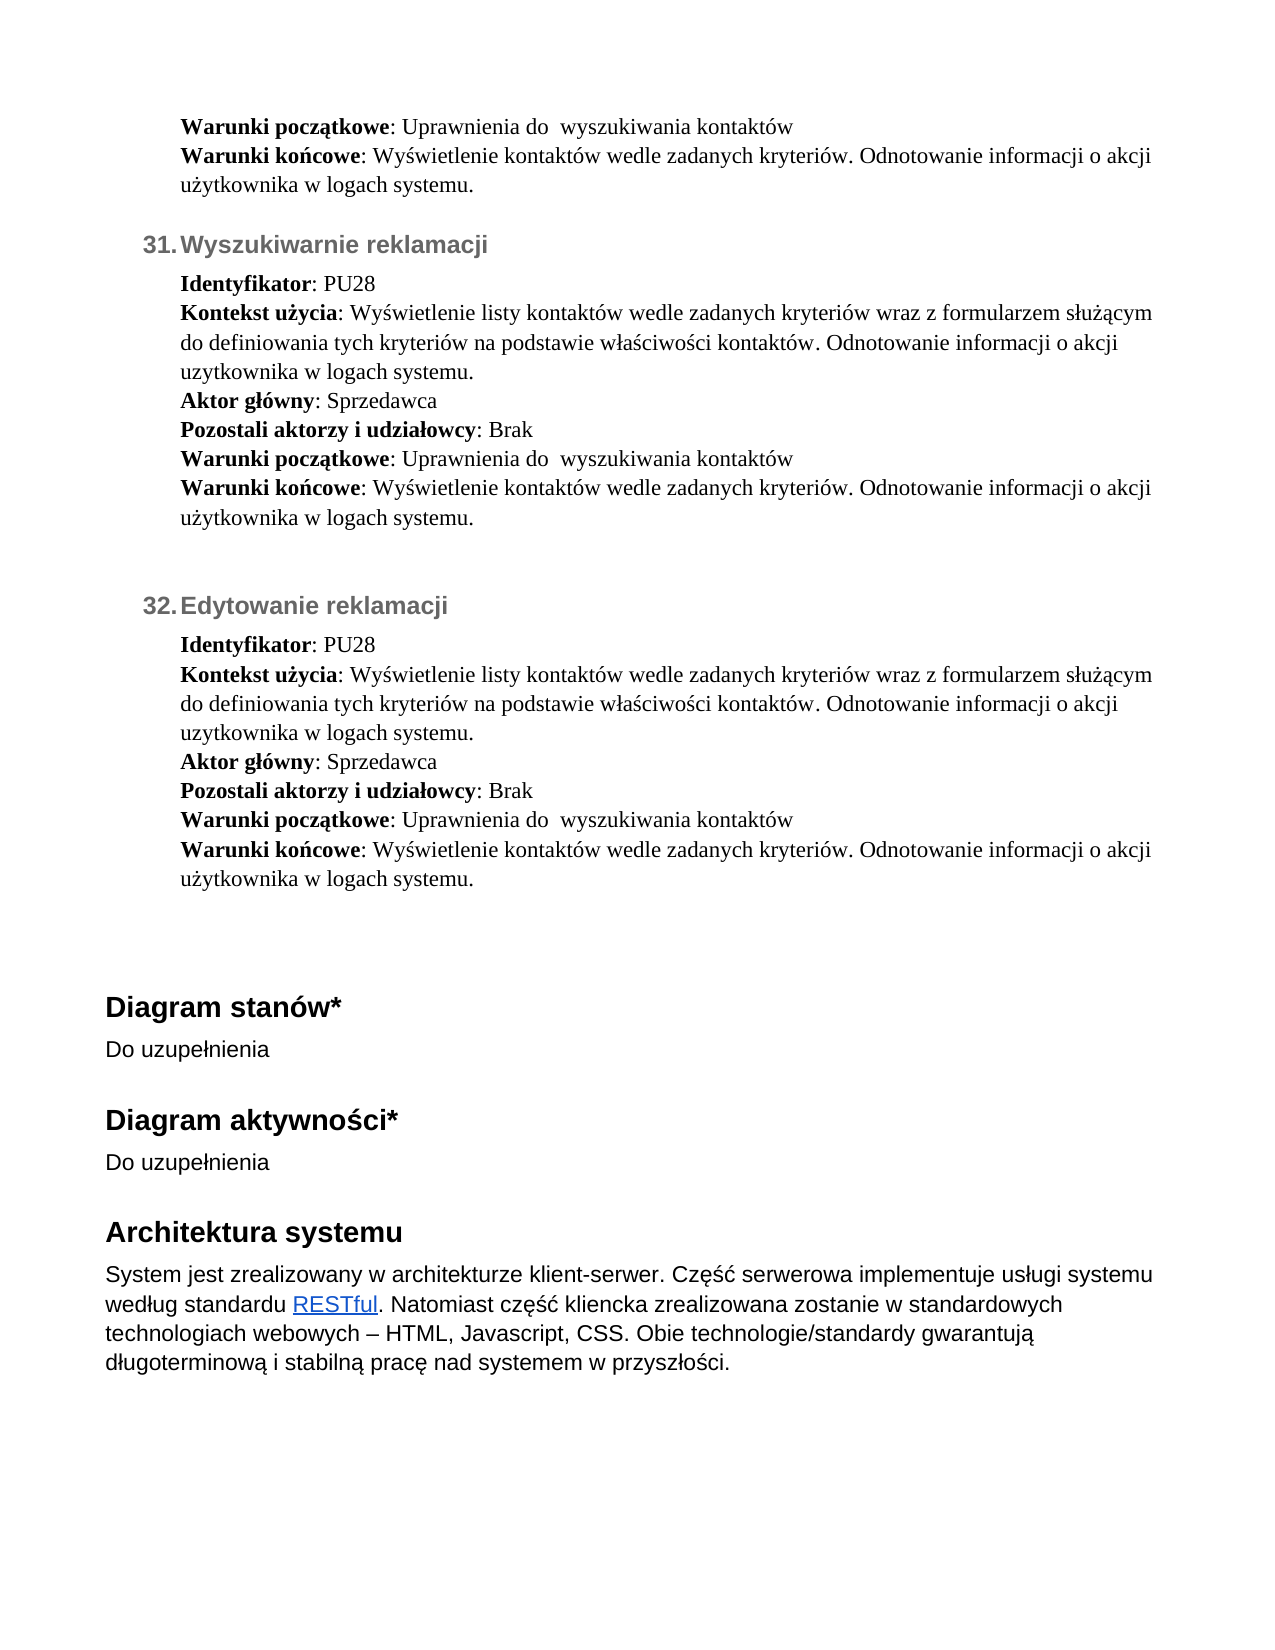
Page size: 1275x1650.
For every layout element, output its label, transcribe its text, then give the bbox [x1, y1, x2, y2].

text Do uzupełnienia [105, 1149, 1170, 1175]
text Warunki początkowe: Uprawnienia do wyszukiwania kontaktów [180, 446, 1170, 472]
subtitle Wyszukiwarnie reklamacji [143, 231, 1170, 259]
text Aktor główny: Sprzedawca [180, 749, 1170, 774]
text Identyfikator: PU28 [180, 632, 1170, 658]
text Pozostali aktorzy i udziałowcy: Brak [180, 778, 1170, 804]
text Pozostali aktorzy i udziałowcy: Brak [180, 417, 1170, 442]
text Warunki początkowe: Uprawnienia do wyszukiwania kontaktów [180, 807, 1170, 833]
text Kontekst użycia: Wyświetlenie listy kontaktów wedle zadanych kryteriów wraz z formularzem służącym do definiowania tych kryteriów na podstawie właściwości kontaktów. Odnotowanie informacji o akcji uzytkownika w logach systemu. [180, 662, 1170, 745]
subtitle Architektura systemu [105, 1216, 1170, 1249]
text System jest zrealizowany w architekturze klient-serwer. Część serwerowa implementuje usługi systemu według standardu RESTful. Natomiast część kliencka zrealizowana zostanie w standardowych technologiach webowych – HTML, Javascript, CSS. Obie technologie/standardy gwarantują długoterminową i stabilną pracę nad systemem w przyszłości. [105, 1262, 1170, 1376]
subtitle Diagram aktywności* [105, 1104, 1170, 1136]
text Warunki początkowe: Uprawnienia do wyszukiwania kontaktów [180, 114, 1170, 139]
text Do uzupełnienia [105, 1037, 1170, 1062]
subtitle Diagram stanów* [105, 991, 1170, 1024]
text Aktor główny: Sprzedawca [180, 388, 1170, 413]
text Warunki końcowe: Wyświetlenie kontaktów wedle zadanych kryteriów. Odnotowanie informacji o akcji użytkownika w logach systemu. [180, 837, 1170, 891]
text Identyfikator: PU28 [180, 271, 1170, 297]
text Warunki końcowe: Wyświetlenie kontaktów wedle zadanych kryteriów. Odnotowanie informacji o akcji użytkownika w logach systemu. [180, 143, 1170, 198]
subtitle Edytowanie reklamacji [143, 592, 1170, 620]
text Warunki końcowe: Wyświetlenie kontaktów wedle zadanych kryteriów. Odnotowanie informacji o akcji użytkownika w logach systemu. [180, 475, 1170, 530]
text Kontekst użycia: Wyświetlenie listy kontaktów wedle zadanych kryteriów wraz z formularzem służącym do definiowania tych kryteriów na podstawie właściwości kontaktów. Odnotowanie informacji o akcji uzytkownika w logach systemu. [180, 300, 1170, 384]
